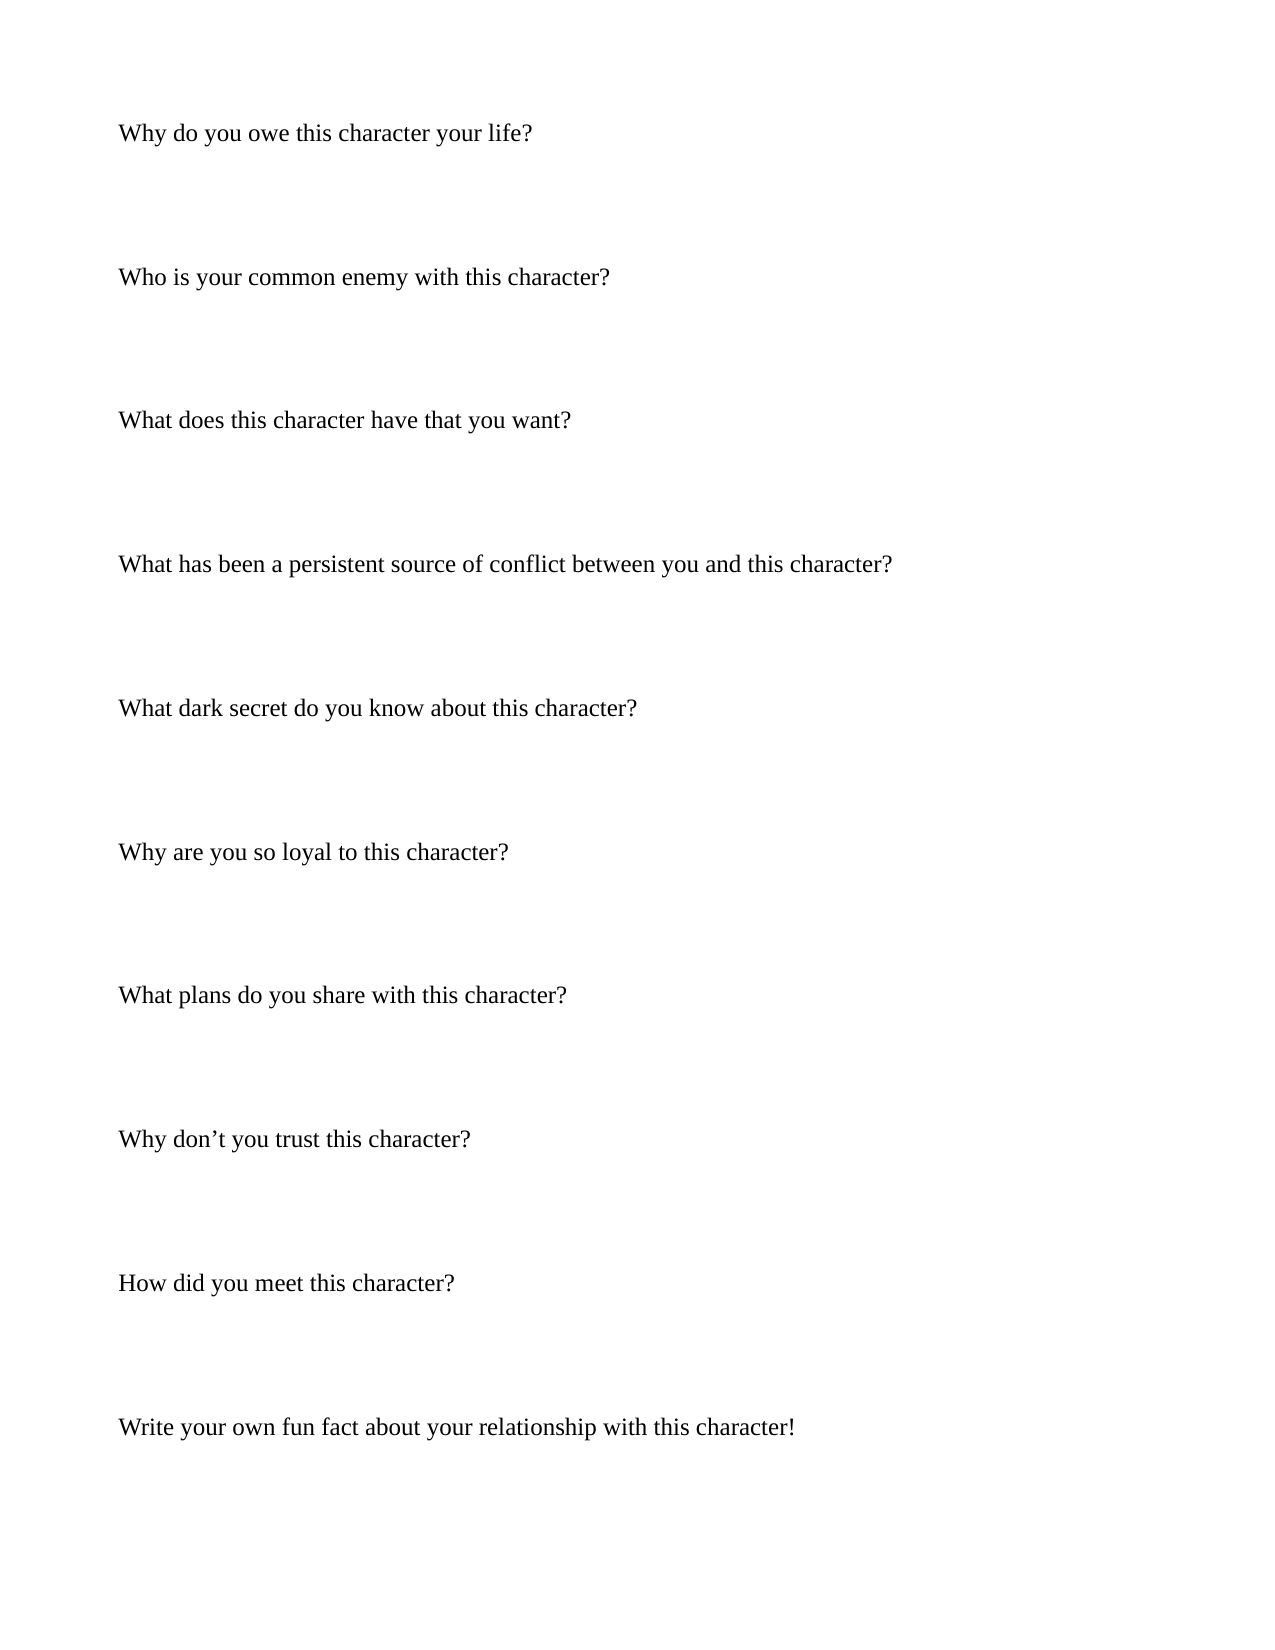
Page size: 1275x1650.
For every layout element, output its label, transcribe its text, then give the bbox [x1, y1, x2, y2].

text Why are you so loyal to this character? [118, 837, 1157, 866]
text Why don’t you trust this character? [118, 1124, 1157, 1153]
text Why do you owe this character your life? [118, 118, 1157, 147]
text Who is your common enemy with this character? [118, 262, 1157, 291]
text What has been a persistent source of conflict between you and this character? [118, 549, 1157, 578]
text What dark secret do you know about this character? [118, 693, 1157, 722]
text Write your own fun fact about your relationship with this character! [118, 1412, 1157, 1441]
text What does this character have that you want? [118, 406, 1157, 434]
text How did you meet this character? [118, 1268, 1157, 1297]
text What plans do you share with this character? [118, 981, 1157, 1009]
